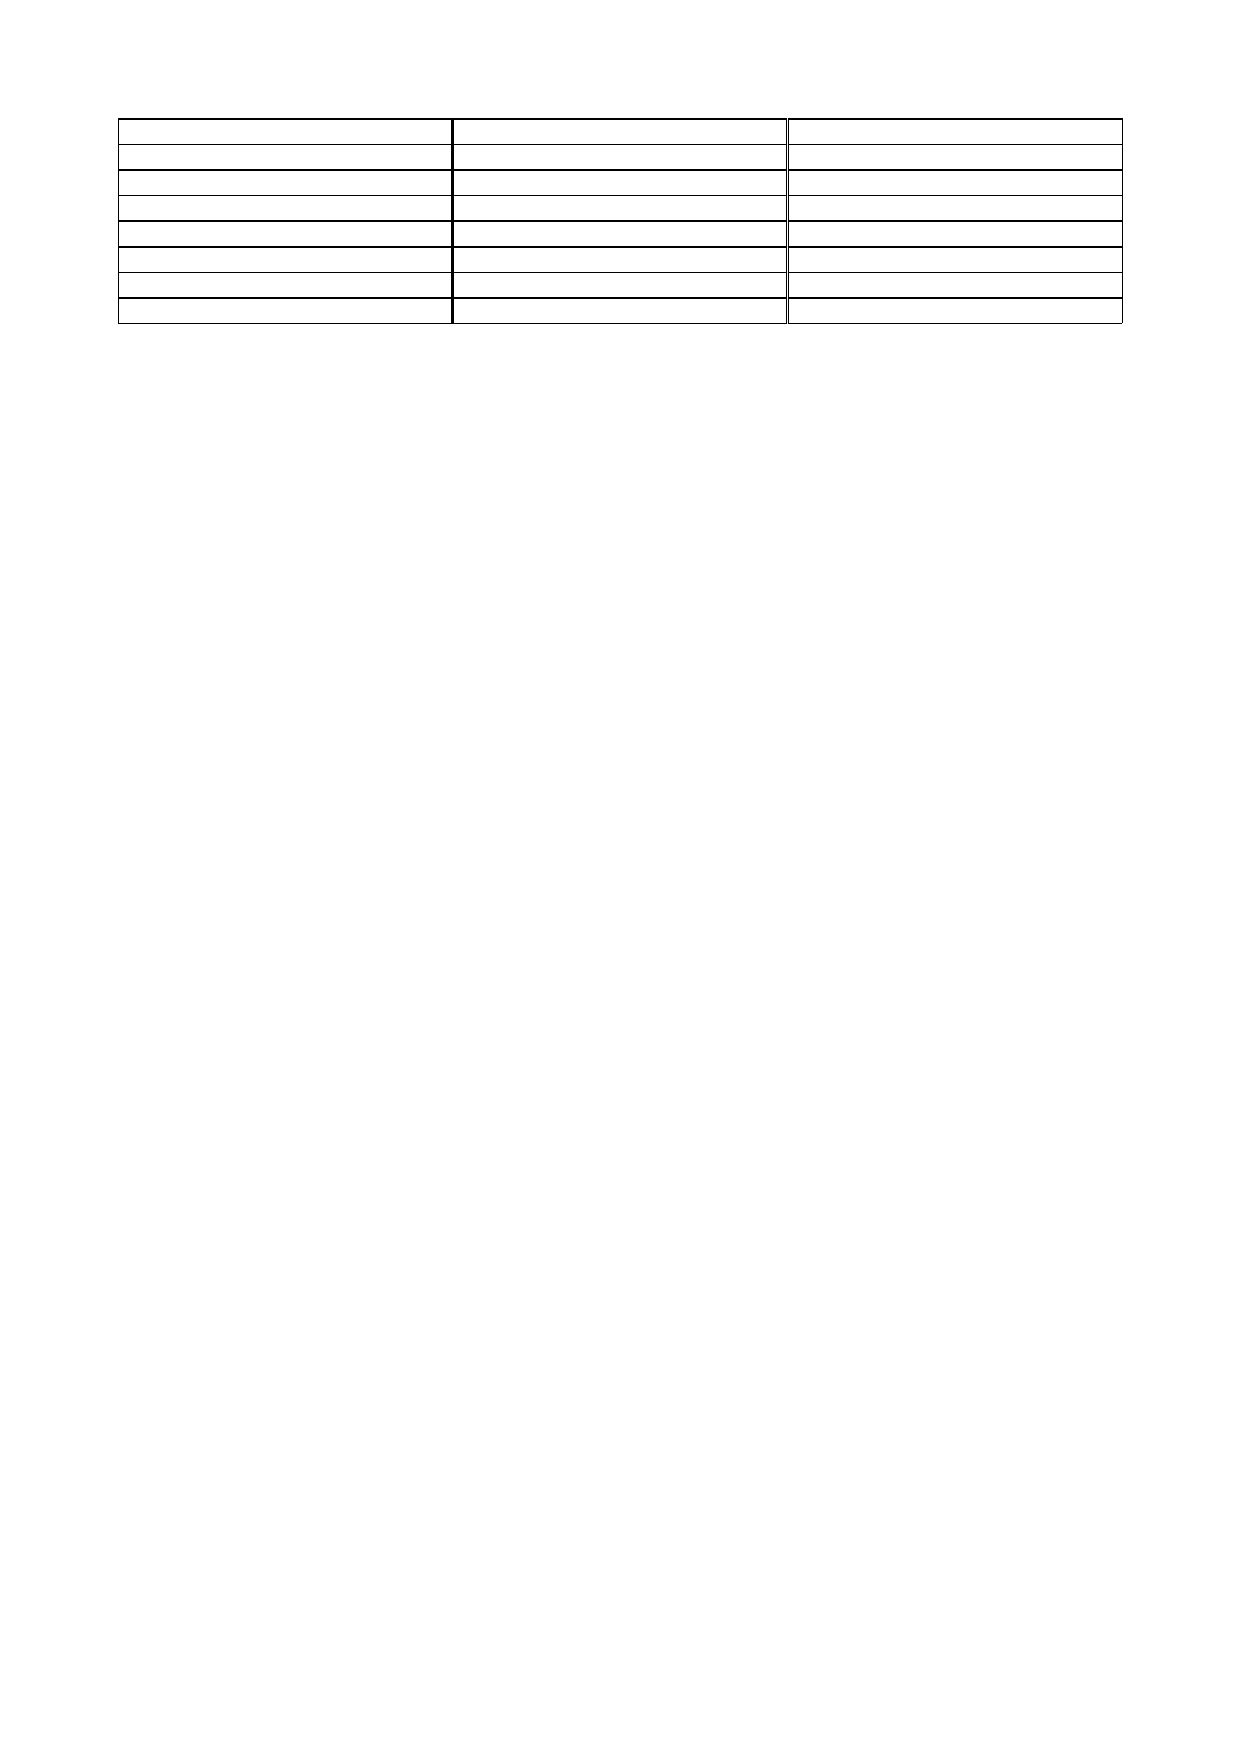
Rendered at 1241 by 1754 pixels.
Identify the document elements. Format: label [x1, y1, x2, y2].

table_cell [789, 299, 1122, 323]
table_cell [789, 120, 1122, 144]
table_cell [789, 273, 1122, 297]
table_cell [454, 222, 786, 246]
table_cell [119, 120, 451, 144]
table_cell [789, 171, 1122, 195]
table_cell [454, 120, 786, 144]
table_cell [119, 273, 451, 297]
table_cell [119, 248, 451, 272]
table_cell [789, 196, 1122, 220]
table_cell [119, 222, 451, 246]
table_cell [119, 299, 451, 323]
table_cell [454, 145, 786, 169]
table_cell [119, 145, 451, 169]
table_cell [454, 273, 786, 297]
table_cell [454, 171, 786, 195]
table_cell [789, 222, 1122, 246]
table_cell [454, 196, 786, 220]
table_cell [119, 171, 451, 195]
table_cell [789, 145, 1122, 169]
table_cell [454, 299, 786, 323]
table_cell [789, 248, 1122, 272]
table_cell [454, 248, 786, 272]
table_cell [119, 196, 451, 220]
